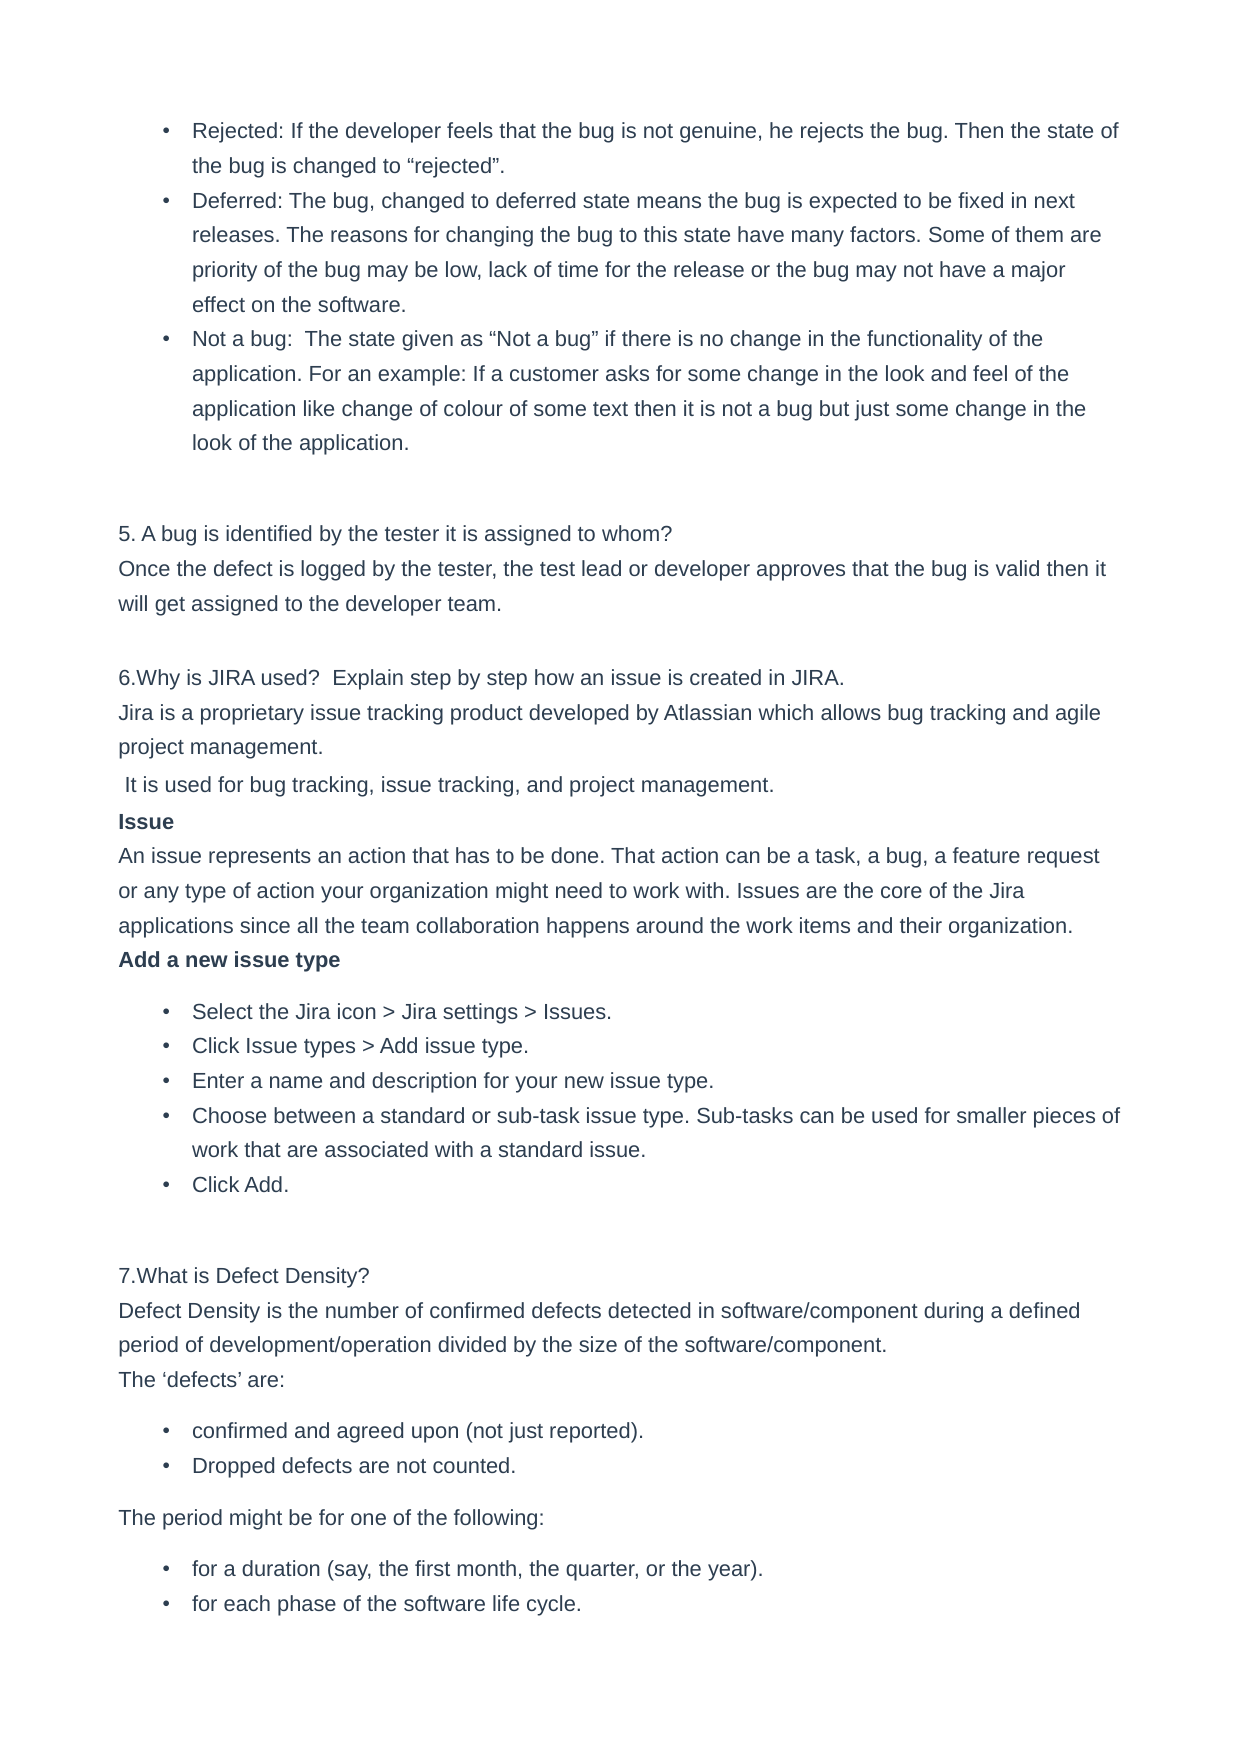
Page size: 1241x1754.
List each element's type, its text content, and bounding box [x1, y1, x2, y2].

list Click Add. [162, 1172, 1122, 1197]
text 6.Why is JIRA used? Explain step by step how an issue is created in JIRA. [118, 665, 1122, 690]
text Jira is a proprietary issue tracking product developed by Atlassian which allows bug tracking and agile project management. [118, 699, 1122, 759]
list confirmed and agreed upon (not just reported). [162, 1418, 1122, 1444]
text The period might be for one of the following: [118, 1504, 1122, 1530]
text Issue [118, 808, 1122, 834]
list Click Issue types > Add issue type. [162, 1033, 1122, 1058]
text 5. A bug is identified by the tester it is assigned to whom? [118, 521, 1122, 546]
list for each phase of the software life cycle. [162, 1591, 1122, 1616]
text Add a new issue type [118, 947, 1122, 972]
list Deferred: The bug, changed to deferred state means the bug is expected to be fixed in next releases. The reasons for changing the bug to this state have many factors. Some of them are priority of the bug may be low, lack of time for the release or the bug may not have a major effect on the software. [162, 187, 1122, 317]
list Dropped defects are not counted. [162, 1453, 1122, 1478]
list Select the Jira icon > Jira settings > Issues. [162, 999, 1122, 1024]
text It is used for bug tracking, issue tracking, and project management. [118, 769, 1122, 798]
text Once the defect is logged by the tester, the test lead or developer approves that the bug is valid then it will get assigned to the developer team. [118, 556, 1122, 616]
list Not a bug: The state given as “Not a bug” if there is no change in the functionality of the application. For an example: If a customer asks for some change in the look and feel of the application like change of colour of some text then it is not a bug but just some change in the look of the application. [162, 326, 1122, 456]
text 7.What is Defect Density? [118, 1263, 1122, 1288]
list for a duration (say, the first month, the quarter, or the year). [162, 1556, 1122, 1581]
text Defect Density is the number of confirmed defects detected in software/component during a defined period of development/operation divided by the size of the software/component. [118, 1298, 1122, 1358]
text The ‘defects’ are: [118, 1367, 1122, 1392]
list Enter a name and description for your new issue type. [162, 1068, 1122, 1093]
list Choose between a standard or sub-task issue type. Sub-tasks can be used for smaller pieces of work that are associated with a standard issue. [162, 1103, 1122, 1163]
list Rejected: If the developer feels that the bug is not genuine, he rejects the bug. Then the state of the bug is changed to “rejected”. [162, 118, 1122, 178]
text An issue represents an action that has to be done. That action can be a task, a bug, a feature request or any type of action your organization might need to work with. Issues are the core of the Jira applications since all the team collaboration happens around the work items and their organization. [118, 843, 1122, 938]
